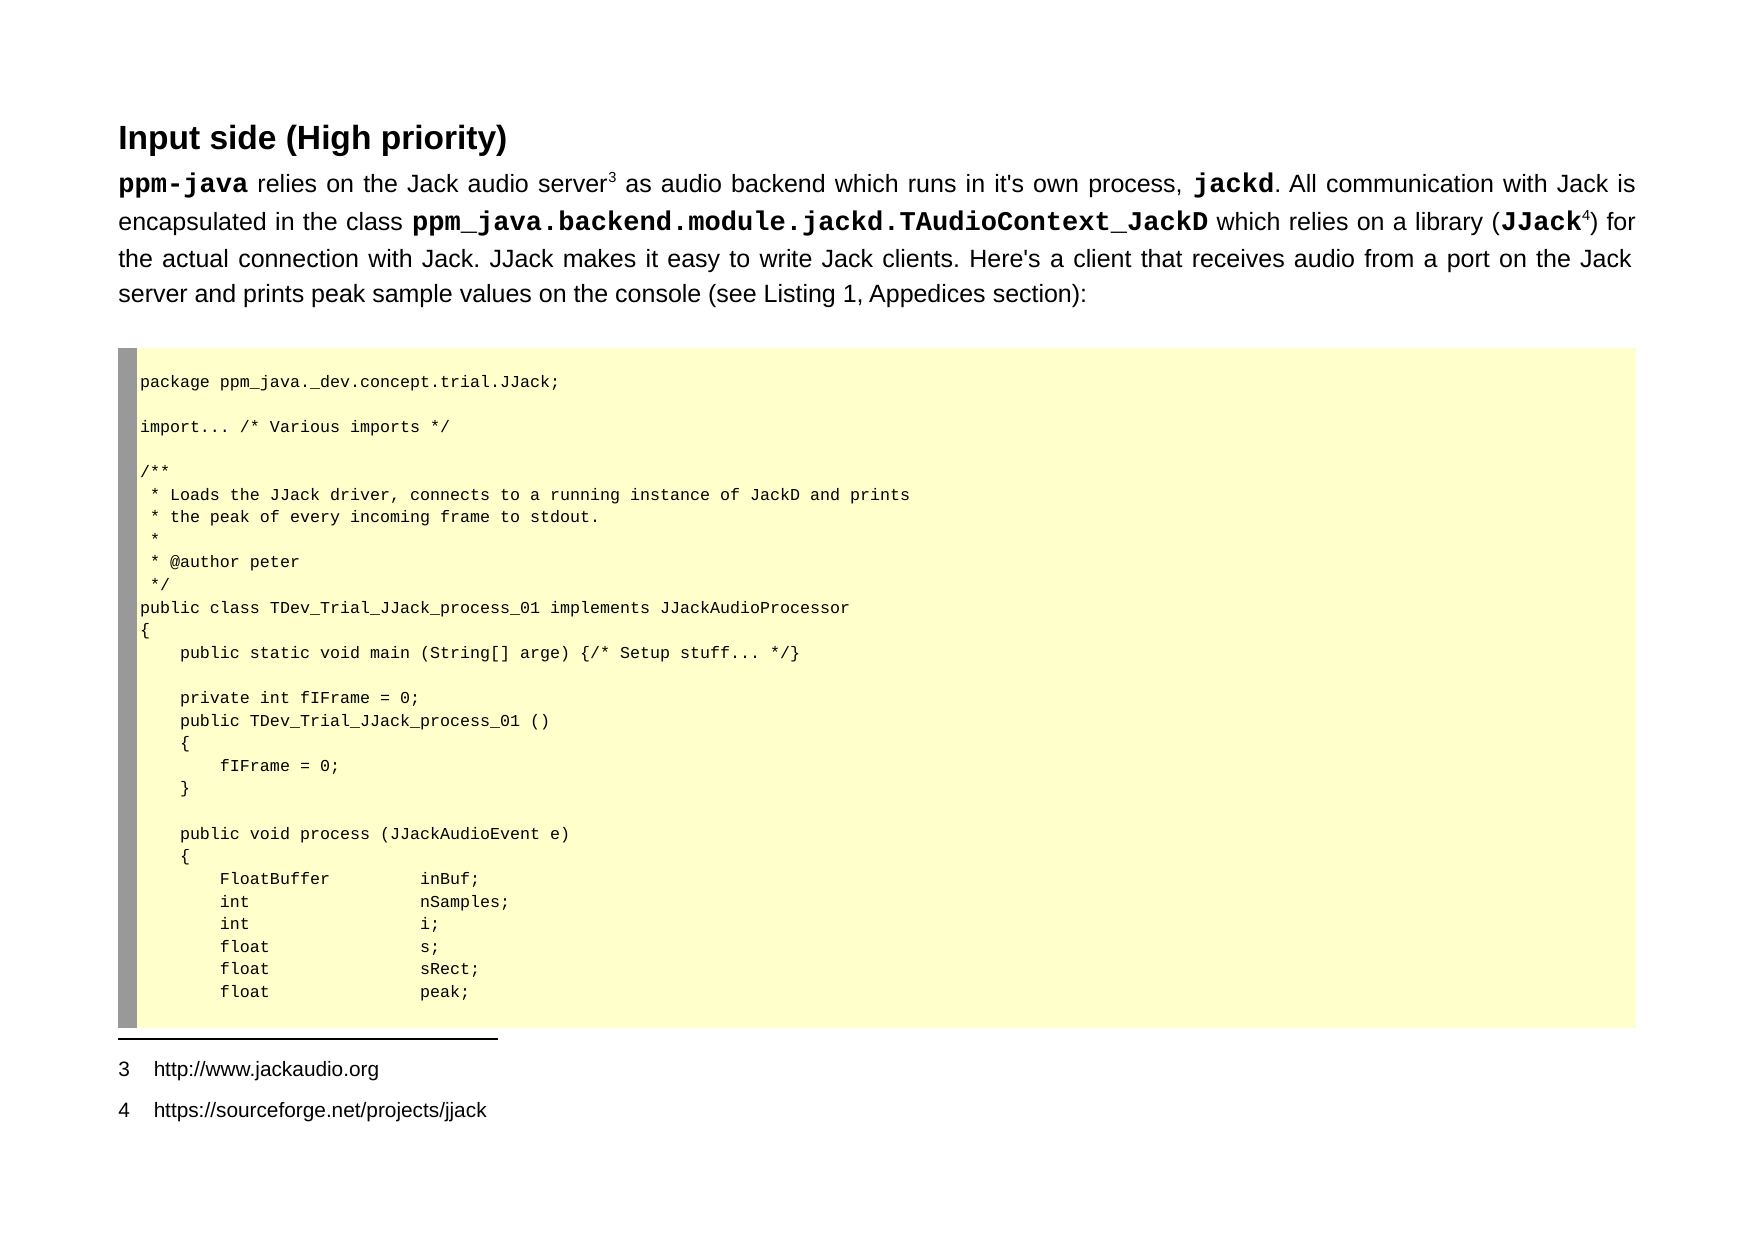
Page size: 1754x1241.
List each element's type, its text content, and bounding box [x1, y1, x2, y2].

list /** [137, 461, 1636, 482]
list import... /* Various imports */ [137, 416, 1636, 437]
subtitle Input side (High priority) [118, 118, 1636, 157]
list public void process (JJackAudioEvent e) [137, 822, 1636, 844]
list package ppm_java._dev.concept.trial.JJack; [137, 370, 1636, 392]
list * @author peter [137, 551, 1636, 573]
list int i; [137, 913, 1636, 934]
list } [137, 777, 1636, 799]
list public TDev_Trial_JJack_process_01 () [137, 709, 1636, 731]
list float sRect; [137, 958, 1636, 980]
list * Loads the JJack driver, connects to a running instance of JackD and prints [137, 483, 1636, 505]
list public class TDev_Trial_JJack_process_01 implements JJackAudioProcessor [137, 596, 1636, 618]
text ppm-java relies on the Jack audio server as audio backend which runs in it's own process, jackd. All communication with Jack is encapsulated in the class ppm_java.backend.module.jackd.TAudioContext_JackD which relies on a library (JJack) for the actual connection with Jack. JJack makes it easy to write Jack clients. Here's a client that receives audio from a port on the Jack server and prints peak sample values on the console (see Listing 1, Appedices section): [118, 169, 1636, 307]
list * the peak of every incoming frame to stdout. [137, 506, 1636, 528]
list FloatBuffer inBuf; [137, 868, 1636, 889]
list public static void main (String[] arge) {/* Setup stuff... */} [137, 642, 1636, 663]
list int nSamples; [137, 890, 1636, 912]
list float peak; [137, 981, 1636, 1002]
list { [137, 845, 1636, 867]
list * [137, 528, 1636, 550]
list { [137, 732, 1636, 754]
text https://sourceforge.net/projects/jjack [118, 1098, 1636, 1122]
list fIFrame = 0; [137, 754, 1636, 776]
list float s; [137, 935, 1636, 957]
text http://www.jackaudio.org [118, 1056, 1636, 1080]
list private int fIFrame = 0; [137, 687, 1636, 708]
list */ [137, 574, 1636, 596]
list { [137, 619, 1636, 641]
